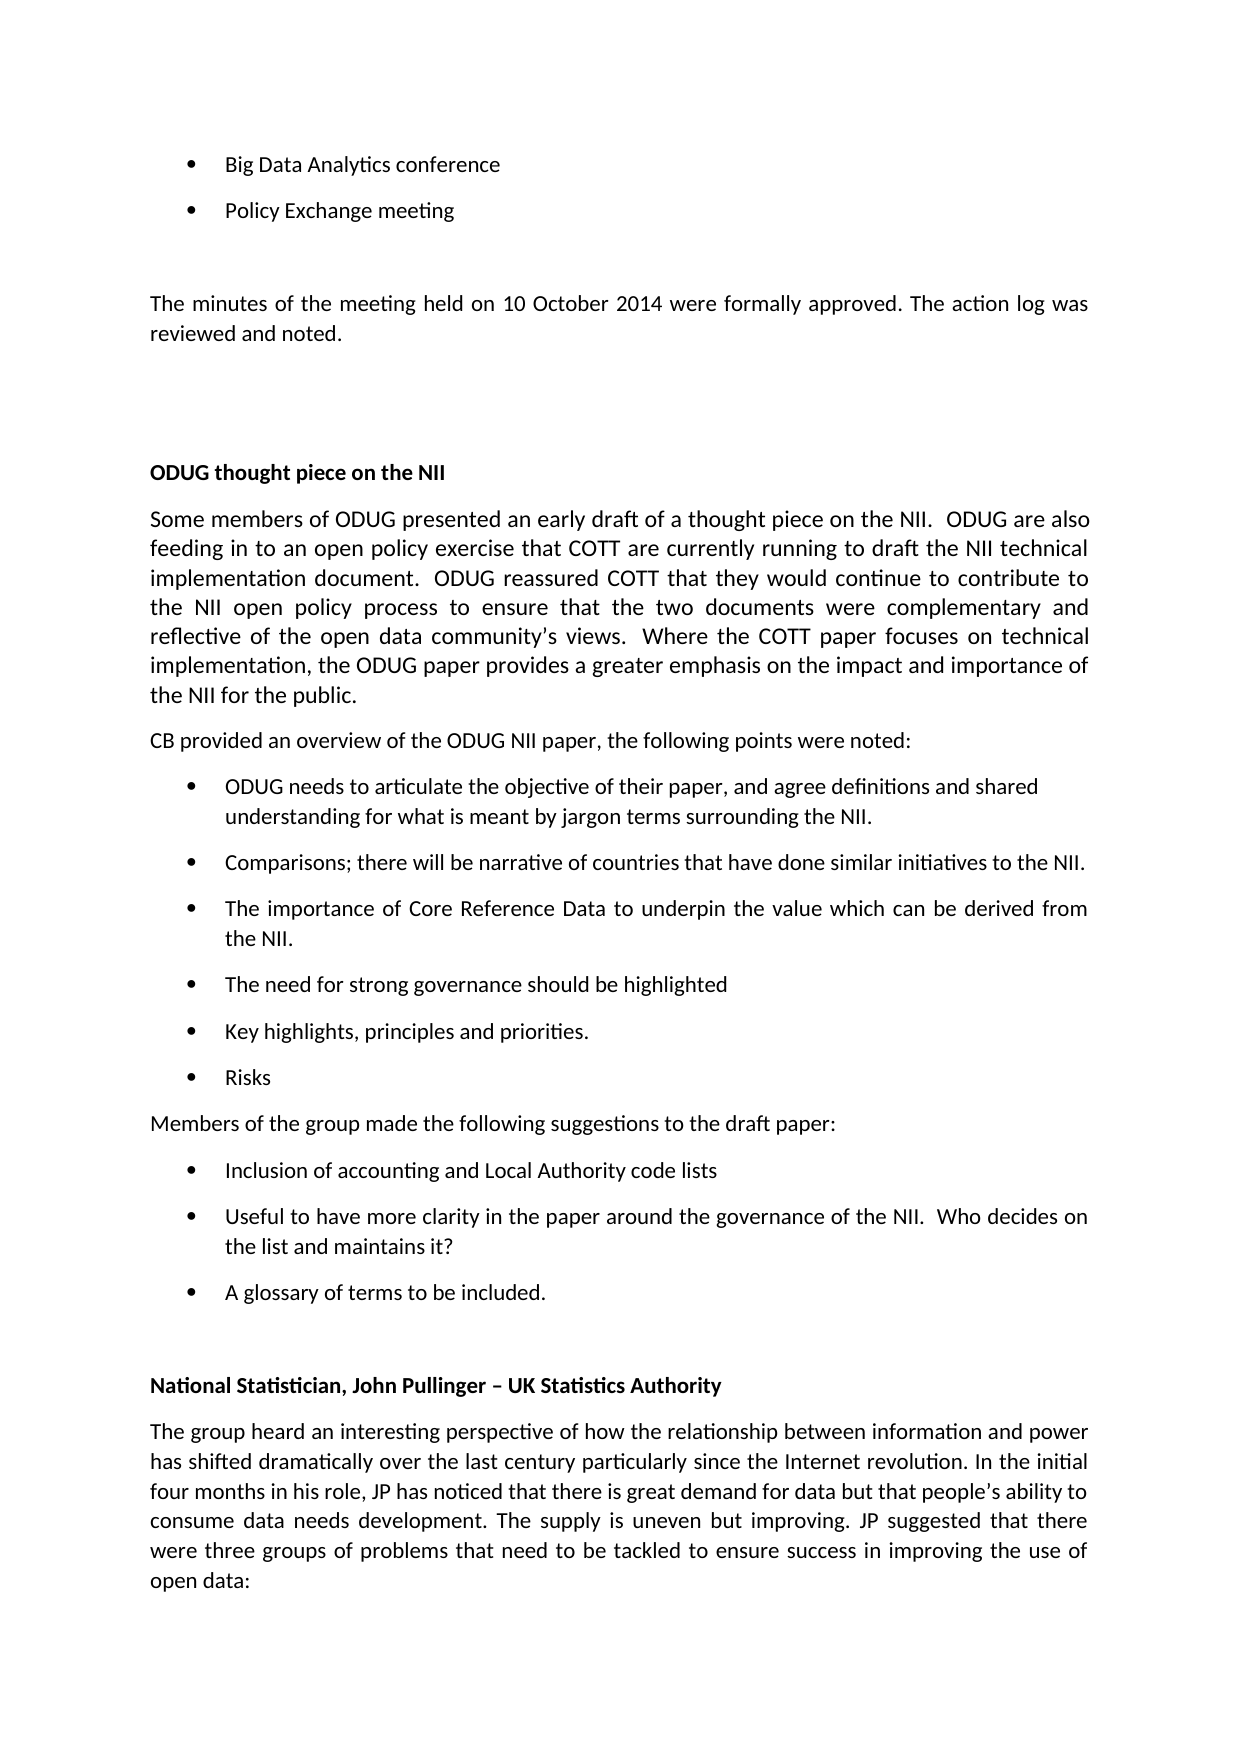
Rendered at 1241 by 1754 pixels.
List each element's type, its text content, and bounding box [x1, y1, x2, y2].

list Comparisons; there will be narrative of countries that have done similar initiatives to the NII. [187, 848, 1090, 876]
list Big Data Analytics conference [187, 150, 1090, 178]
text Members of the group made the following suggestions to the draft paper: [150, 1109, 1090, 1138]
list ODUG thought piece on the NII [150, 458, 1090, 486]
list Inclusion of accounting and Local Authority code lists [187, 1156, 1090, 1184]
list Policy Exchange meeting [187, 196, 1090, 224]
text The group heard an interesting perspective of how the relationship between information and power has shifted dramatically over the last century particularly since the Internet revolution. In the initial four months in his role, JP has noticed that there is great demand for data but that people’s ability to consume data needs development. The supply is uneven but improving. JP suggested that there were three groups of problems that need to be tackled to ensure success in improving the use of open data: [150, 1417, 1090, 1594]
list ODUG needs to articulate the objective of their paper, and agree definitions and shared understanding for what is meant by jargon terms surrounding the NII. [187, 772, 1090, 830]
list Key highlights, principles and priorities. [187, 1017, 1090, 1045]
list Risks [187, 1063, 1090, 1091]
text Some members of ODUG presented an early draft of a thought piece on the NII. ODUG are also feeding in to an open policy exercise that COTT are currently running to draft the NII technical implementation document. ODUG reassured COTT that they would continue to contribute to the NII open policy process to ensure that the two documents were complementary and reflective of the open data community’s views. Where the COTT paper focuses on technical implementation, the ODUG paper provides a greater emphasis on the impact and importance of the NII for the public. [150, 504, 1090, 709]
text National Statistician, John Pullinger – UK Statistics Authority [150, 1371, 1090, 1399]
list The importance of Core Reference Data to underpin the value which can be derived from the NII. [187, 894, 1090, 952]
list CB provided an overview of the ODUG NII paper, the following points were noted: [150, 726, 1090, 754]
list The minutes of the meeting held on 10 October 2014 were formally approved. The action log was reviewed and noted. [150, 289, 1090, 347]
list Useful to have more clarity in the paper around the governance of the NII. Who decides on the list and maintains it? [187, 1202, 1090, 1260]
list The need for strong governance should be highlighted [187, 971, 1090, 998]
list A glossary of terms to be included. [187, 1278, 1090, 1306]
